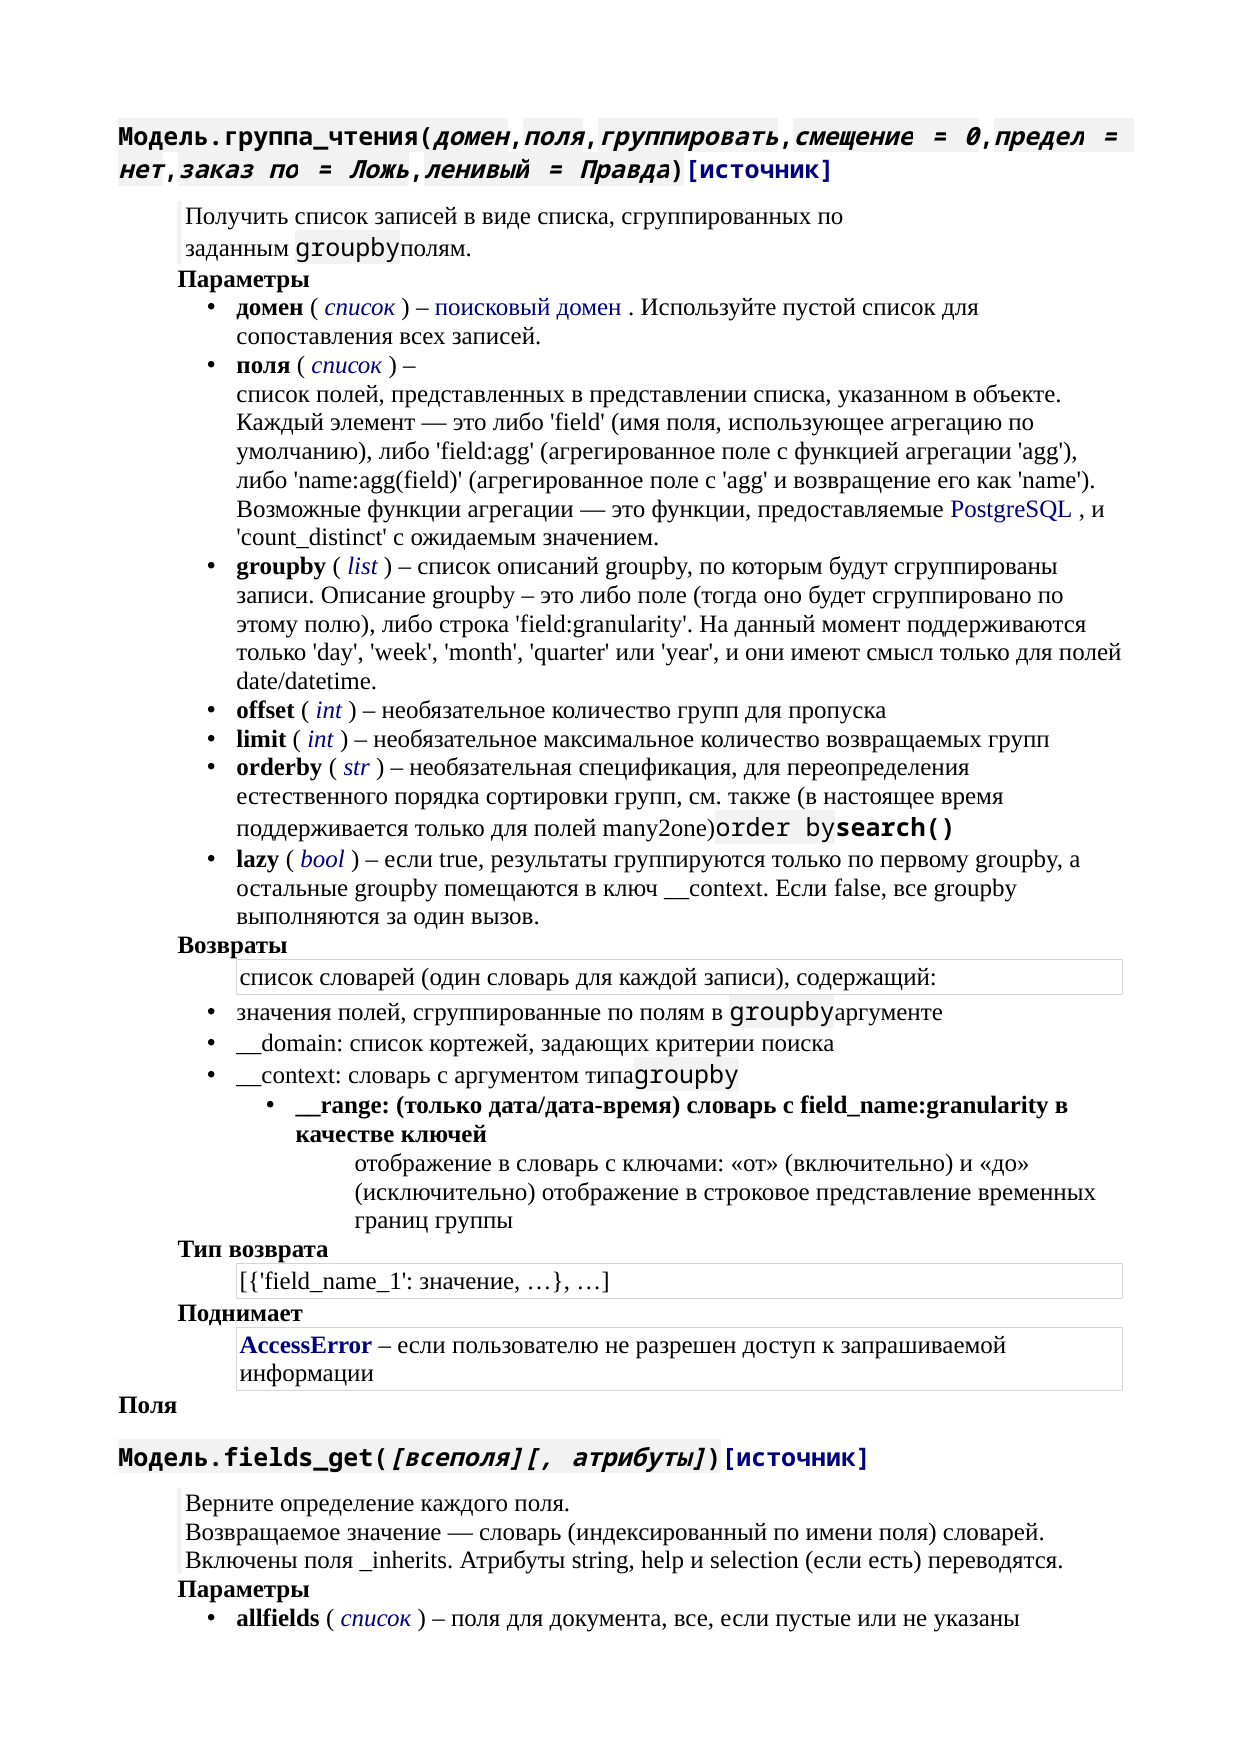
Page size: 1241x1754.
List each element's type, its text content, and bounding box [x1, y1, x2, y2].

list Возвращаемое значение — словарь (индексированный по имени поля) словарей. Включены поля _inherits. Атрибуты string, help и selection (если есть) переводятся. [182, 1517, 1122, 1574]
list lazy ( bool ) – если true, результаты группируются только по первому groupby, а остальные groupby помещаются в ключ __context. Если false, все groupby выполняются за один вызов. [236, 844, 1122, 930]
list limit ( int ) – необязательное максимальное количество возвращаемых групп [236, 724, 1122, 752]
list AccessError – если пользователю не разрешен доступ к запрашиваемой информации [237, 1328, 1122, 1390]
list [{'field_name_1': значение, …}, …] [237, 1264, 1122, 1298]
list allfields ( список ) – поля для документа, все, если пустые или не указаны [236, 1603, 1122, 1632]
list orderby ( str ) – необязательная спецификация, для переопределения естественного порядка сортировки групп, см. также (в настоящее время поддерживается только для полей many2one)order bysearch() [236, 752, 1122, 844]
list список словарей (один словарь для каждой записи), содержащий: [237, 960, 1122, 994]
subtitle Тип возврата [177, 1234, 1122, 1263]
list Верните определение каждого поля. [182, 1488, 1122, 1517]
list __domain: список кортежей, задающих критерии поиска [236, 1028, 1122, 1057]
list Получить список записей в виде списка, сгруппированных по заданным groupbyполям. [182, 201, 1122, 264]
list groupby ( list ) – список описаний groupby, по которым будут сгруппированы записи. Описание groupby – это либо поле (тогда оно будет сгруппировано по этому полю), либо строка 'field:granularity'. На данный момент поддерживаются только 'day', 'week', 'month', 'quarter' или 'year', и они имеют смысл только для полей date/datetime. [236, 551, 1122, 695]
list список полей, представленных в представлении списка, указанном в объекте. Каждый элемент — это либо 'field' (имя поля, использующее агрегацию по умолчанию), либо 'field:agg' (агрегированное поле с функцией агрегации 'agg'), либо 'name:agg(field)' (агрегированное поле с 'agg' и возвращение его как 'name'). Возможные функции агрегации — это функции, предоставляемые PostgreSQL , и 'count_distinct' с ожидаемым значением. [236, 379, 1122, 551]
subtitle Возвраты [177, 930, 1122, 959]
list домен ( список ) – поисковый домен . Используйте пустой список для сопоставления всех записей. [236, 292, 1122, 350]
list поля ( список ) – [236, 350, 1122, 379]
subtitle Параметры [177, 1574, 1122, 1603]
subtitle __range: (только дата/дата-время) словарь с field_name:granularity в качестве ключей [295, 1091, 1122, 1148]
list значения полей, сгруппированные по полям в groupbyаргументе [236, 995, 1122, 1028]
subtitle Модель.группа_чтения(домен,поля,группировать,смещение = 0,предел = нет,заказ по = Ложь,ленивый = Правда)[источник] [118, 118, 1122, 186]
list offset ( int ) – необязательное количество групп для пропуска [236, 695, 1122, 724]
subtitle Модель.fields_get([всеполя][, атрибуты])[источник] [118, 1439, 1122, 1473]
list отображение в словарь с ключами: «от» (включительно) и «до» (исключительно) отображение в строковое представление временных границ группы [354, 1148, 1122, 1234]
subtitle Поднимает [177, 1298, 1122, 1327]
list __context: словарь с аргументом типаgroupby [236, 1057, 1122, 1091]
subtitle Поля [118, 1390, 1122, 1419]
subtitle Параметры [177, 264, 1122, 292]
